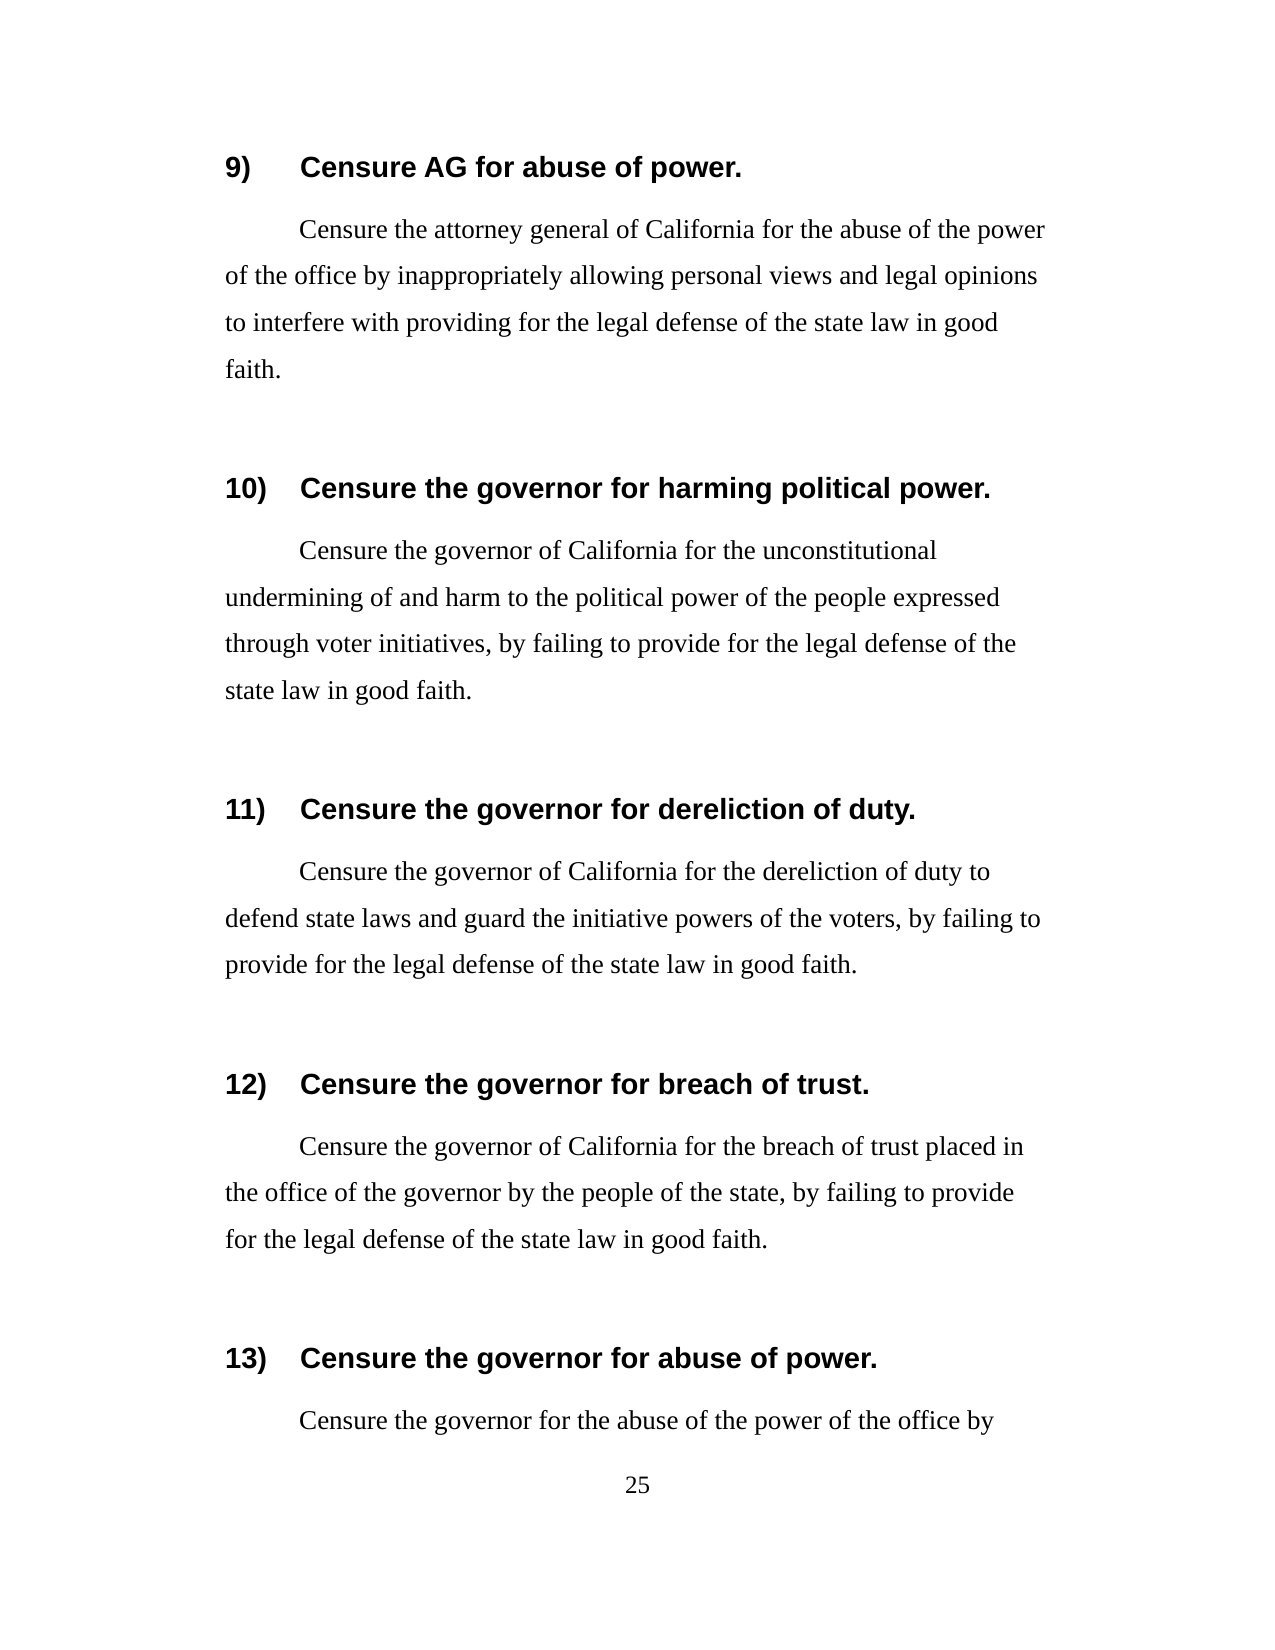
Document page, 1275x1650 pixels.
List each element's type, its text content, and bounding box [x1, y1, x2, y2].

subtitle Censure AG for abuse of power. [225, 150, 1050, 183]
subtitle Censure the governor for harming political power. [225, 471, 1050, 505]
subtitle Censure the governor for dereliction of duty. [225, 792, 1050, 826]
text Censure the governor for the abuse of the power of the office by [225, 1404, 1050, 1435]
text Censure the governor of California for the dereliction of duty to defend state laws and guard the initiative powers of the voters, by failing to provide for the legal defense of the state law in good faith. [225, 855, 1050, 979]
text Censure the governor of California for the unconstitutional undermining of and harm to the political power of the people expressed through voter initiatives, by failing to provide for the legal defense of the state law in good faith. [225, 534, 1050, 705]
subtitle Censure the governor for breach of trust. [225, 1067, 1050, 1100]
text Censure the governor of California for the breach of trust placed in the office of the governor by the people of the state, by failing to provide for the legal defense of the state law in good faith. [225, 1129, 1050, 1254]
text Censure the attorney general of California for the abuse of the power of the office by inappropriately allowing personal views and legal opinions to interfere with providing for the legal defense of the state law in good faith. [225, 213, 1050, 384]
subtitle Censure the governor for abuse of power. [225, 1341, 1050, 1375]
